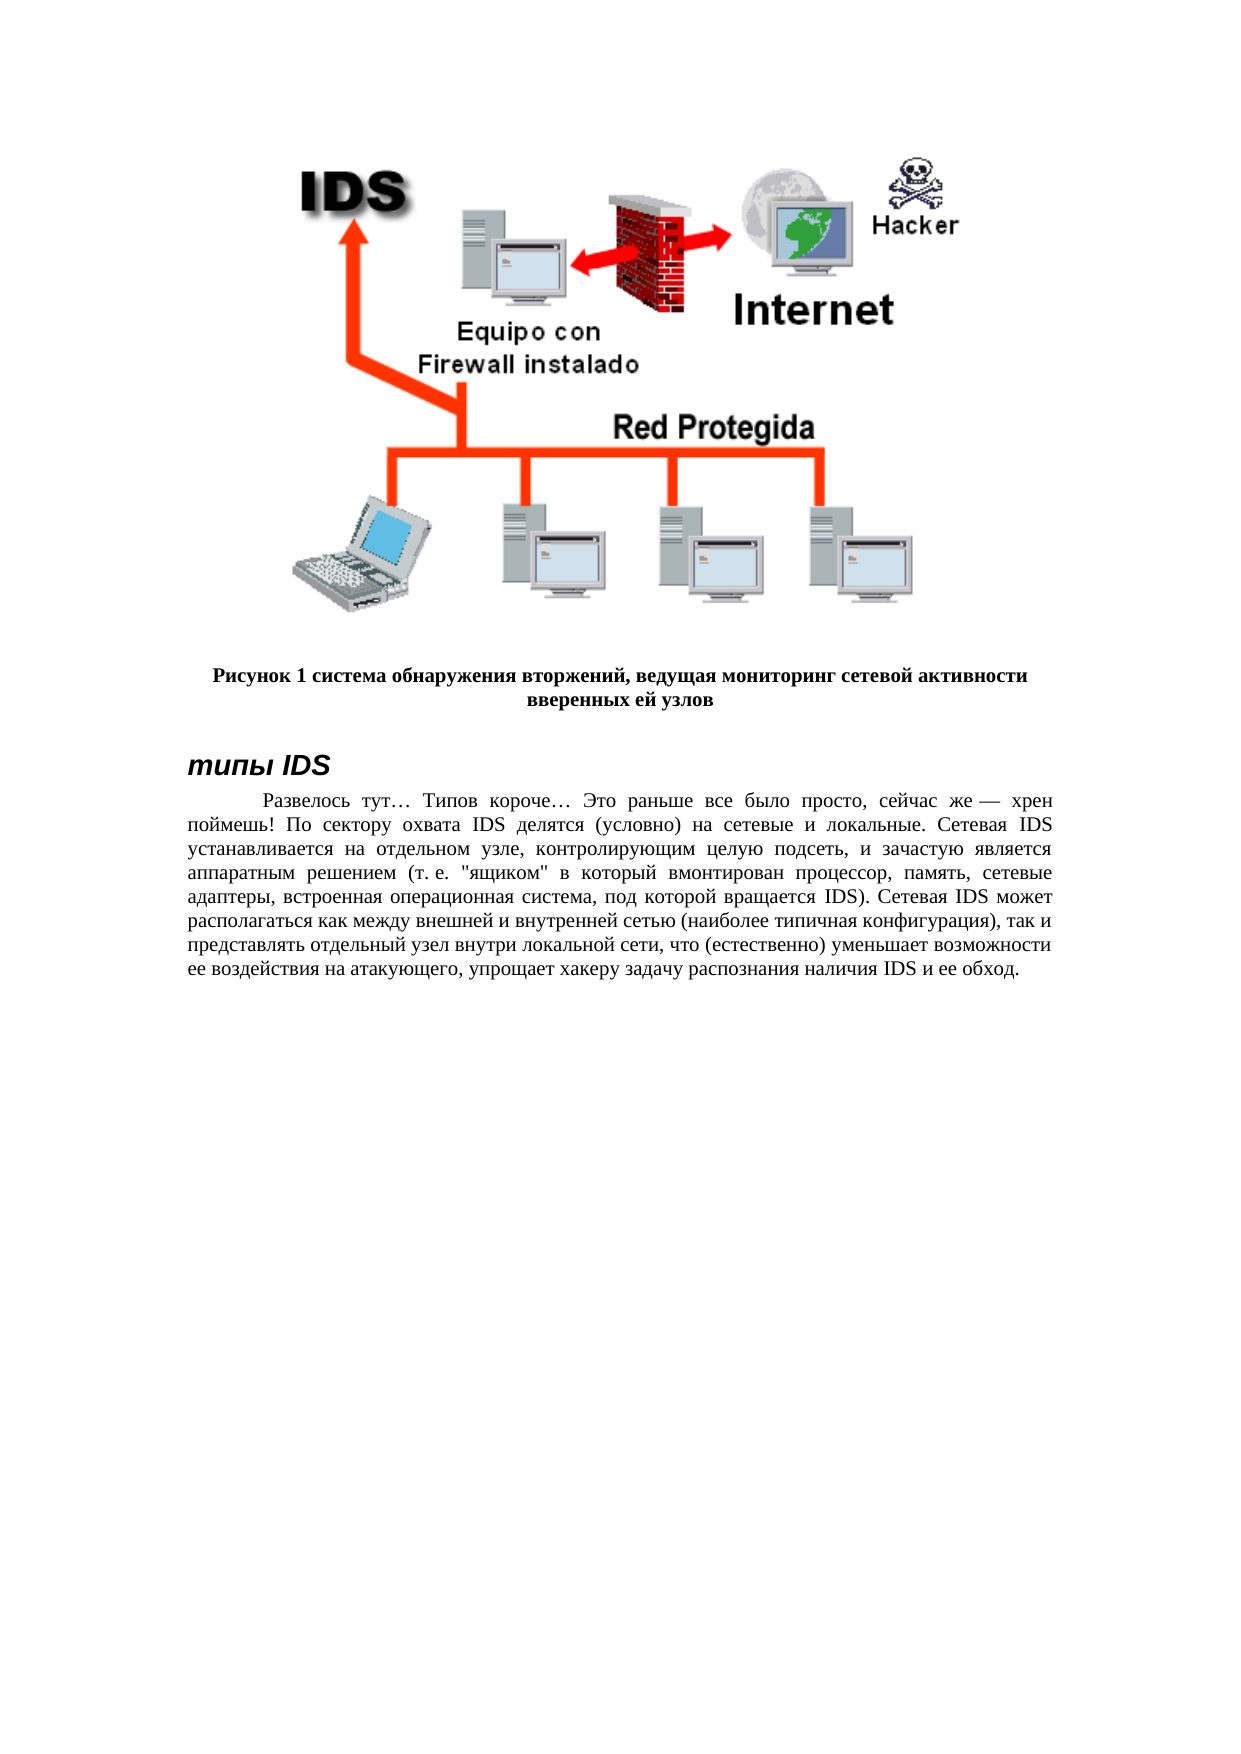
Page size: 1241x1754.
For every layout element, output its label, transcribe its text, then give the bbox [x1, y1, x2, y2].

picture [275, 150, 966, 650]
text Развелось тут… Типов короче… Это раньше все было просто, сейчас же — хрен поймешь! По сектору охвата IDS делятся (условно) на сетевые и локальные. Сетевая IDS устанавливается на отдельном узле, контролирующим целую подсеть, и зачастую является аппаратным решением (т. е. "ящиком" в который вмонтирован процессор, память, сетевые адаптеры, встроенная операционная система, под которой вращается IDS). Сетевая IDS может располагаться как между внешней и внутренней сетью (наиболее типичная конфигурация), так и представлять отдельный узел внутри локальной сети, что (естественно) уменьшает возможности ее воздействия на атакующего, упрощает хакеру задачу распознания наличия IDS и ее обход. [187, 788, 1053, 980]
text Рисунок 1 система обнаружения вторжений, ведущая мониторинг сетевой активности вверенных ей узлов [187, 662, 1053, 711]
subtitle типы IDS [187, 748, 1053, 782]
